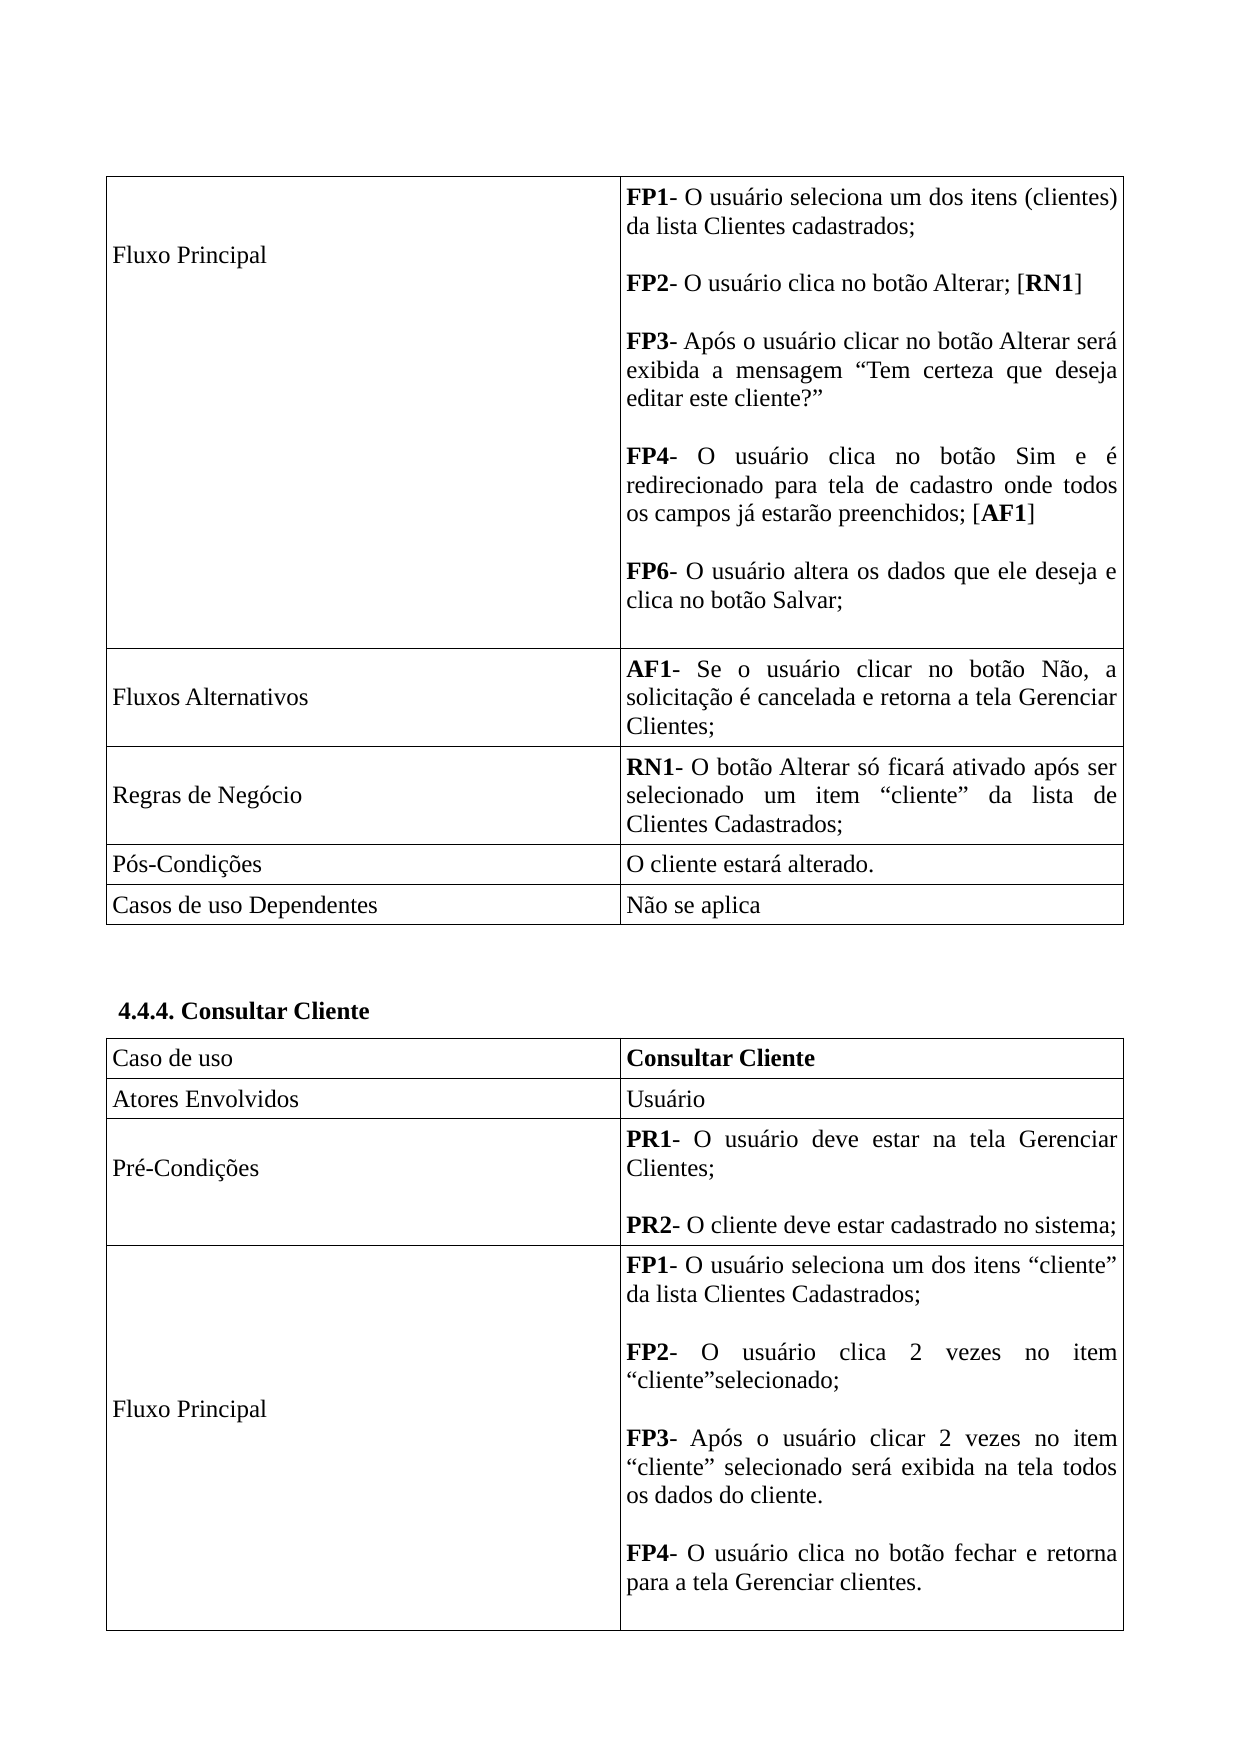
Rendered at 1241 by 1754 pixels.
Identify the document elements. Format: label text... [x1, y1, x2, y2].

table_cell Fluxo Principal [107, 177, 620, 648]
table_cell Não se aplica [621, 885, 1123, 924]
table_cell Atores Envolvidos [107, 1079, 620, 1118]
table_cell FP1- O usuário seleciona um dos itens “cliente” da lista Clientes Cadastrados; FP2- O usuário clica 2 vezes no item “cliente”selecionado; FP3- Após o usuário clicar 2 vezes no item “cliente” selecionado será exibida na tela todos os dados do cliente. FP4- O usuário clica no botão fechar e retorna para a tela Gerenciar clientes. [621, 1246, 1123, 1630]
table_cell Fluxo Principal [107, 1246, 620, 1630]
table_cell RN1- O botão Alterar só ficará ativado após ser selecionado um item “cliente” da lista de Clientes Cadastrados; [621, 747, 1123, 843]
subtitle 4.4.4. Consultar Cliente [118, 996, 1122, 1025]
table_cell Fluxos Alternativos [107, 649, 620, 746]
table_cell AF1- Se o usuário clicar no botão Não, a solicitação é cancelada e retorna a tela Gerenciar Clientes; [621, 649, 1123, 746]
table_header Caso de uso [107, 1039, 620, 1078]
table_cell Usuário [621, 1079, 1123, 1118]
table_cell PR1- O usuário deve estar na tela Gerenciar Clientes; PR2- O cliente deve estar cadastrado no sistema; [621, 1119, 1123, 1245]
table_cell O cliente estará alterado. [621, 845, 1123, 884]
table_cell Pós-Condições [107, 845, 620, 884]
table_header Consultar Cliente [621, 1039, 1123, 1078]
table_cell Casos de uso Dependentes [107, 885, 620, 924]
table_cell FP1- O usuário seleciona um dos itens (clientes) da lista Clientes cadastrados; FP2- O usuário clica no botão Alterar; [RN1] FP3- Após o usuário clicar no botão Alterar será exibida a mensagem “Tem certeza que deseja editar este cliente?” FP4- O usuário clica no botão Sim e é redirecionado para tela de cadastro onde todos os campos já estarão preenchidos; [AF1] FP6- O usuário altera os dados que ele deseja e clica no botão Salvar; [621, 177, 1123, 648]
table_cell Pré-Condições [107, 1119, 620, 1245]
table_cell Regras de Negócio [107, 747, 620, 843]
